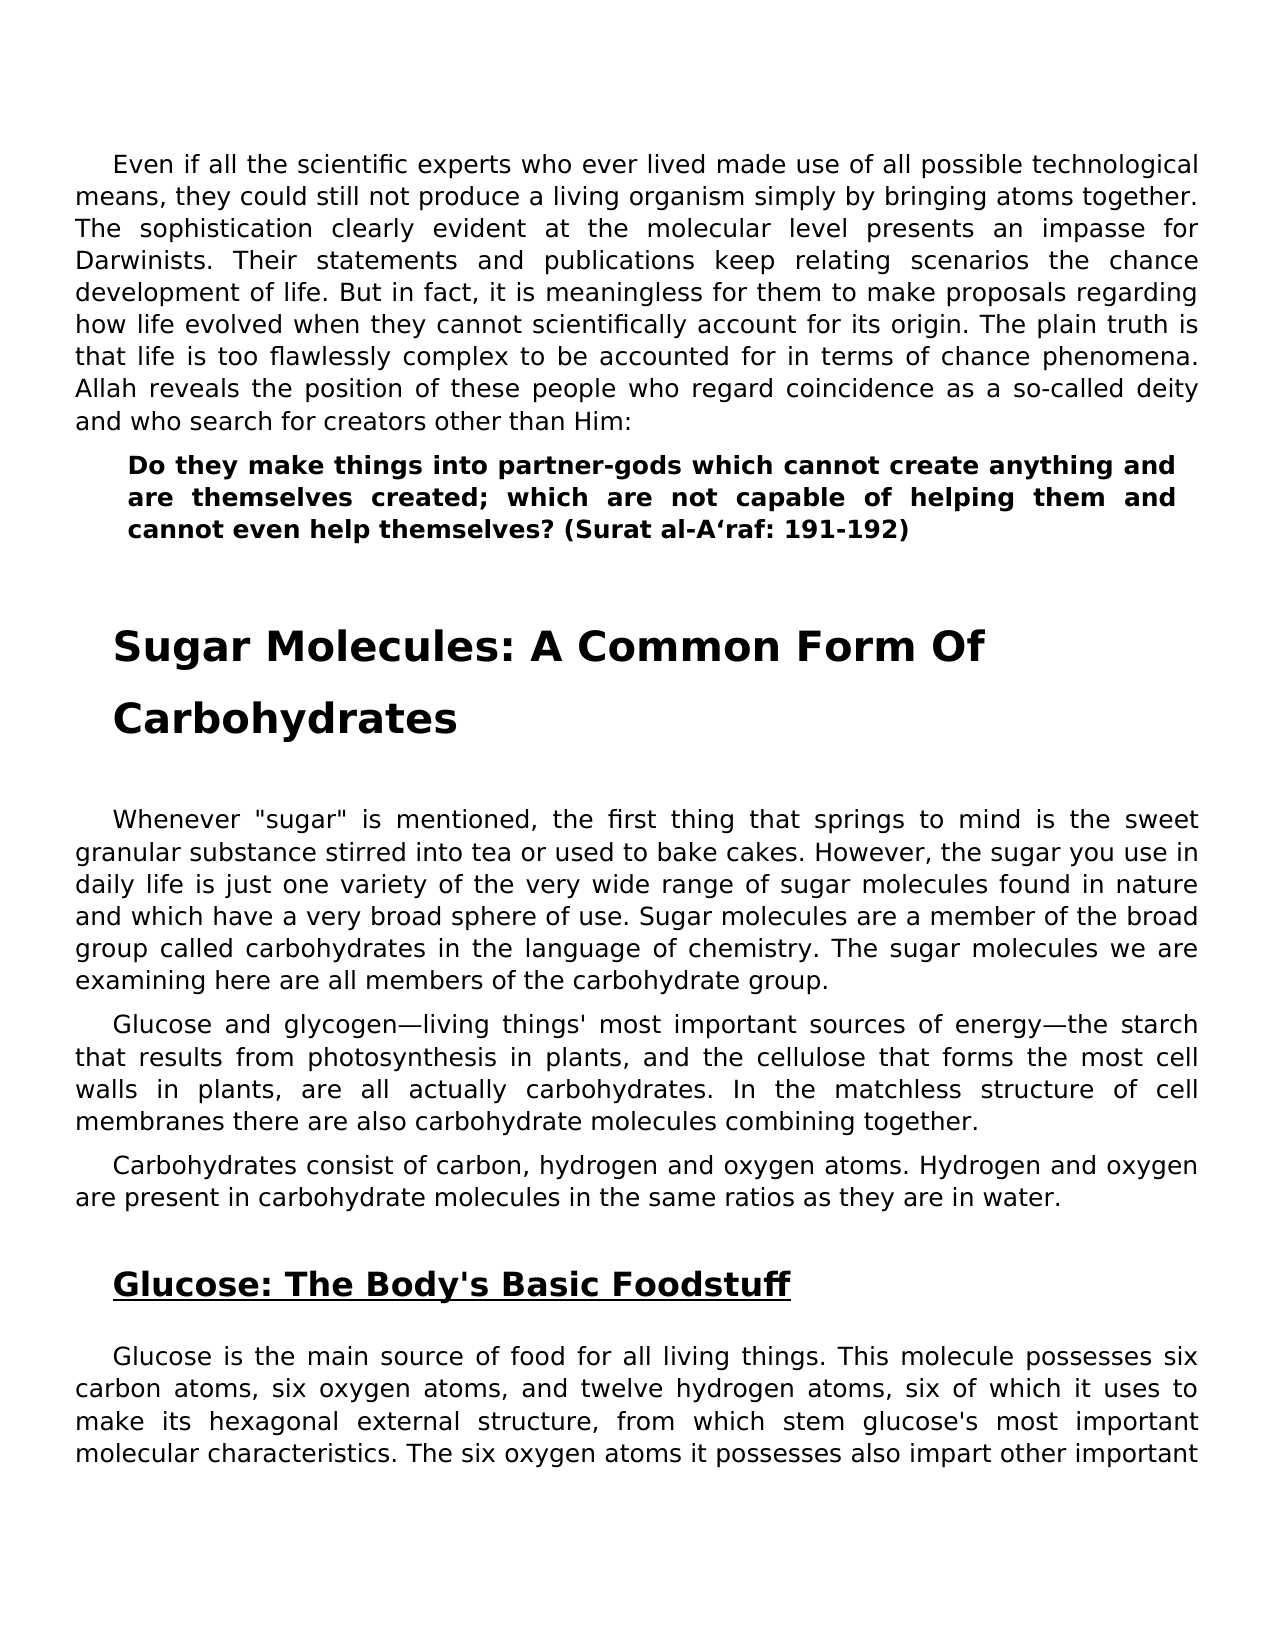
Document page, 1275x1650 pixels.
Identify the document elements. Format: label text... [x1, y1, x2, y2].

text Do they make things into partner-gods which cannot create anything and are themselves created; which are not capable of helping them and cannot even help themselves? (Surat al-A‘raf: 191-192) [127, 451, 1177, 544]
subtitle Glucose: The Body's Basic Foodstuff [112, 1266, 1200, 1304]
text Whenever "sugar" is mentioned, the first thing that springs to mind is the sweet granular substance stirred into tea or used to bake cakes. However, the sugar you use in daily life is just one variety of the very wide range of sugar molecules found in nature and which have a very broad sphere of use. Sugar molecules are a member of the broad group called carbohydrates in the language of chemistry. The sugar molecules we are examining here are all members of the carbohydrate group. [75, 806, 1200, 995]
subtitle Sugar Molecules: A Common Form Of Carbohydrates [112, 622, 1200, 744]
text Glucose and glycogen—living things' most important sources of energy—the starch that results from photosynthesis in plants, and the cellulose that forms the most cell walls in plants, are all actually carbohydrates. In the matchless structure of cell membranes there are also carbohydrate molecules combining together. [75, 1011, 1200, 1136]
text Carbohydrates consist of carbon, hydrogen and oxygen atoms. Hydrogen and oxygen are present in carbohydrate molecules in the same ratios as they are in water. [75, 1151, 1200, 1213]
text Even if all the scientific experts who ever lived made use of all possible technological means, they could still not produce a living organism simply by bringing atoms together. The sophistication clearly evident at the molecular level presents an impasse for Darwinists. Their statements and publications keep relating scenarios the chance development of life. But in fact, it is meaningless for them to make proposals regarding how life evolved when they cannot scientifically account for its origin. The plain truth is that life is too flawlessly complex to be accounted for in terms of chance phenomena. Allah reveals the position of these people who regard coincidence as a so-called deity and who search for creators other than Him: [75, 150, 1200, 436]
text Glucose is the main source of food for all living things. This molecule possesses six carbon atoms, six oxygen atoms, and twelve hydrogen atoms, six of which it uses to make its hexagonal external structure, from which stem glucose's most important molecular characteristics. The six oxygen atoms it possesses also impart other important [75, 1343, 1200, 1468]
